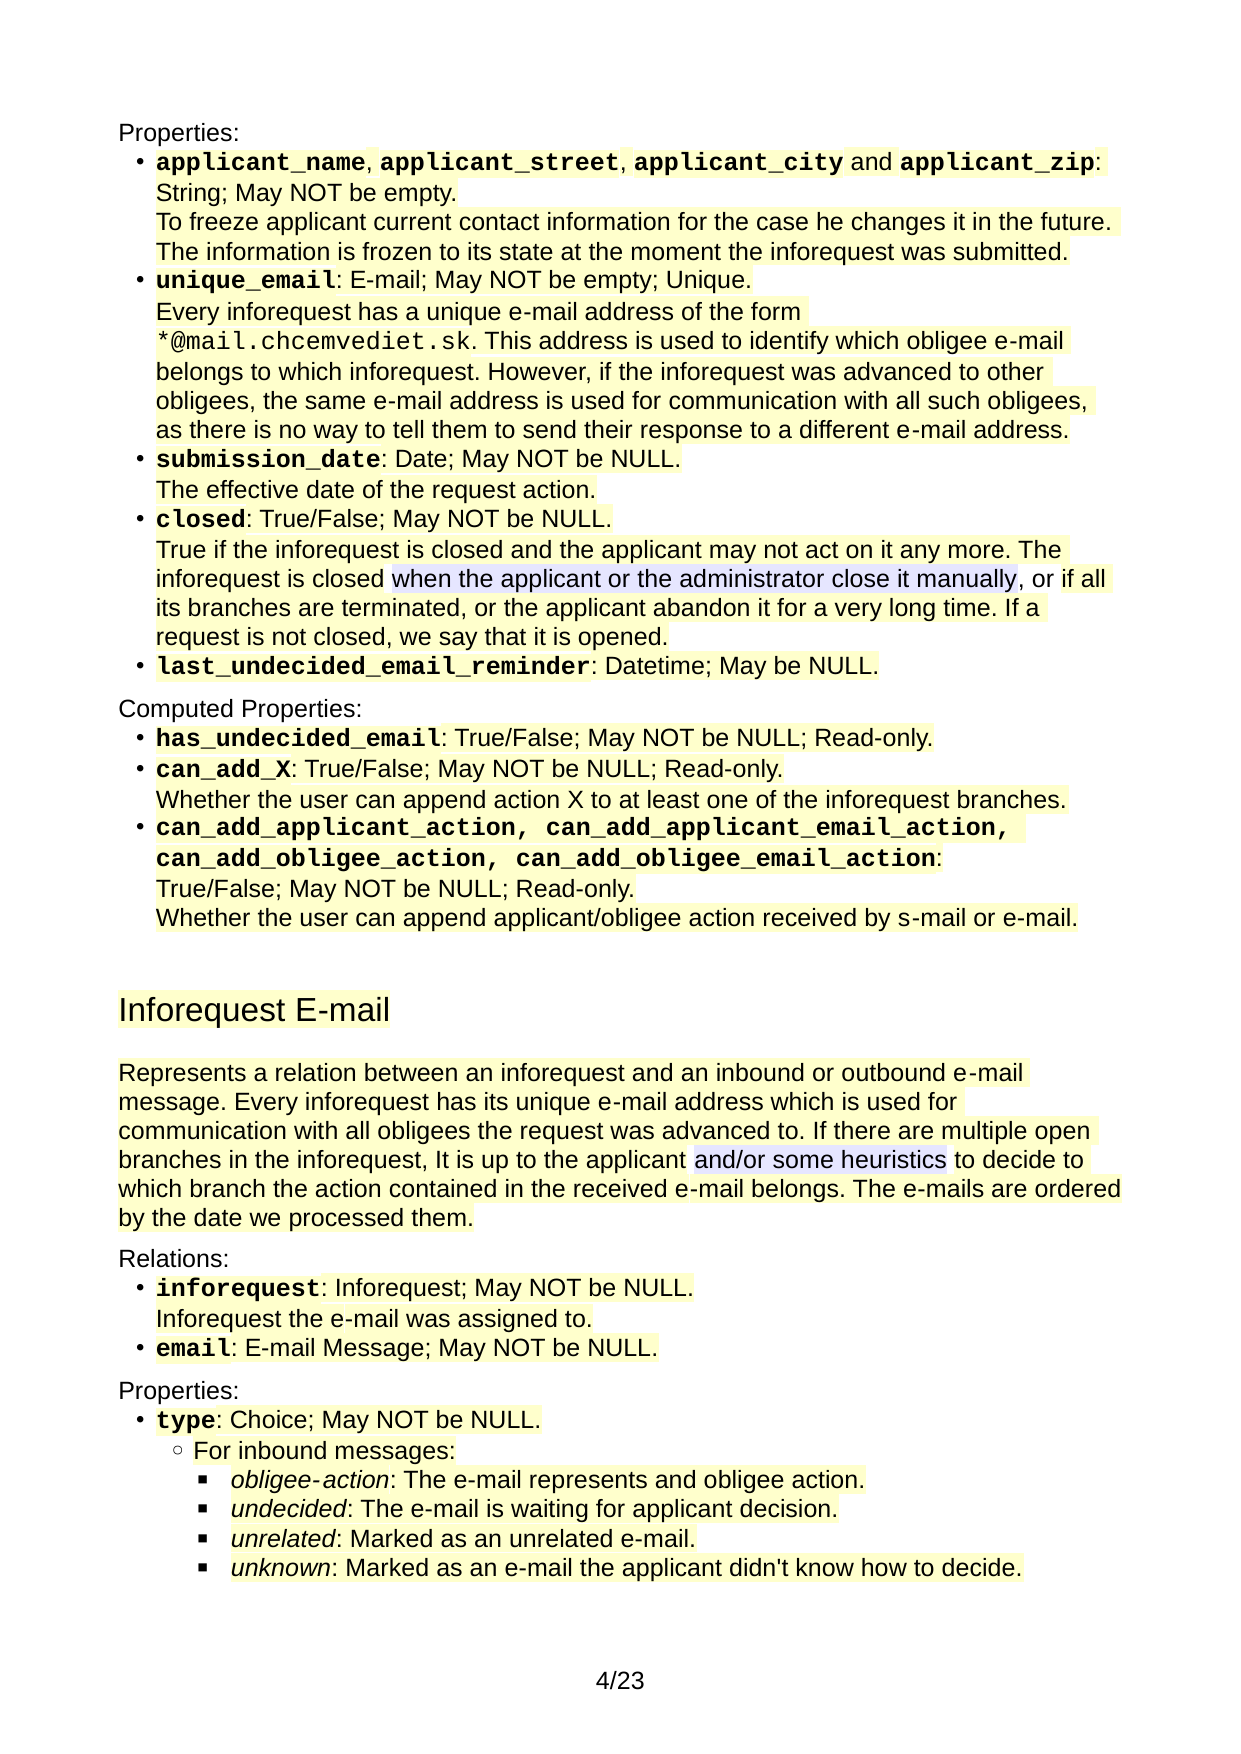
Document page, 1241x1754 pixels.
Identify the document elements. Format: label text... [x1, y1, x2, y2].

text Properties: [118, 1376, 1122, 1405]
list email: E-mail Message; May NOT be NULL. [136, 1333, 231, 1364]
list email: E-mail Message; May NOT be NULL. [231, 1333, 1122, 1364]
text Computed Properties: [118, 694, 1122, 723]
list can_add_applicant_action, can_add_applicant_email_action, can_add_obligee_action, can_add_obligee_email_action: True/False; May NOT be NULL; Read-only. Whether the user can append applicant/obligee action received by s‑mail or e‑mail. [636, 814, 1122, 932]
subtitle Inforequest E‑mail [390, 990, 1122, 1028]
list closed: True/False; May NOT be NULL. True if the inforequest is closed and the applicant may not act on it any more. The inforequest is closed when the applicant or the administrator close it manually, or if all its branches are terminated, or the applicant abandon it for a very long time. If a request is not closed, we say that it is opened. [246, 504, 1122, 651]
list last_undecided_email_reminder: Datetime; May be NULL. [591, 651, 1122, 682]
list unknown: Marked as an e-mail the applicant didn't know how to decide. [193, 1552, 1122, 1582]
text Properties: [118, 118, 1122, 147]
list For inbound messages: [456, 1436, 1122, 1465]
list last_undecided_email_reminder: Datetime; May be NULL. [136, 651, 591, 682]
list can_add_X: True/False; May NOT be NULL; Read-only. Whether the user can append action X to at least one of the inforequest branches. [291, 754, 1122, 814]
list closed: True/False; May NOT be NULL. True if the inforequest is closed and the applicant may not act on it any more. The inforequest is closed when the applicant or the administrator close it manually, or if all its branches are terminated, or the applicant abandon it for a very long time. If a request is not closed, we say that it is opened. [136, 504, 246, 651]
list undecided: The e-mail is waiting for applicant decision. [839, 1494, 1122, 1523]
text Relations: [118, 1244, 1122, 1273]
list submission_date: Date; May NOT be NULL. The effective date of the request action. [136, 444, 381, 504]
list type: Choice; May NOT be NULL. [136, 1405, 216, 1436]
list can_add_applicant_action, can_add_applicant_email_action, can_add_obligee_action, can_add_obligee_email_action: True/False; May NOT be NULL; Read-only. Whether the user can append applicant/obligee action received by s‑mail or e‑mail. [136, 814, 936, 932]
list unique_email: E-mail; May NOT be empty; Unique. Every inforequest has a unique e‑mail address of the form *@mail.chcemvediet.sk. This address is used to identify which obligee e‑mail belongs to which inforequest. However, if the inforequest was advanced to other obligees, the same e‑mail address is used for communication with all such obligees, as there is no way to tell them to send their response to a different e‑mail address. [336, 265, 1122, 444]
list inforequest: Inforequest; May NOT be NULL. Inforequest the e‑mail was assigned to. [136, 1273, 321, 1333]
list can_add_X: True/False; May NOT be NULL; Read-only. Whether the user can append action X to at least one of the inforequest branches. [136, 754, 291, 814]
list applicant_name, applicant_street, applicant_city and applicant_zip: String; May NOT be empty. To freeze applicant current contact information for the case he changes it in the future. The information is frozen to its state at the moment the inforequest was submitted. [366, 147, 1122, 265]
list inforequest: Inforequest; May NOT be NULL. Inforequest the e‑mail was assigned to. [321, 1273, 1122, 1333]
list type: Choice; May NOT be NULL. [216, 1405, 1122, 1436]
list For inbound messages: [168, 1436, 193, 1465]
list has_undecided_email: True/False; May NOT be NULL; Read-only. [136, 723, 441, 754]
text Represents a relation between an inforequest and an inbound or outbound e‑mail message. Every inforequest has its unique e‑mail address which is used for communication with all obligees the request was advanced to. If there are multiple open branches in the inforequest, It is up to the applicant and/or some heuristics to decide to which branch the action contained in the received e‑mail belongs. The e‑mails are ordered by the date we processed them. [965, 1058, 1122, 1174]
list submission_date: Date; May NOT be NULL. The effective date of the request action. [381, 444, 1122, 504]
list unique_email: E-mail; May NOT be empty; Unique. Every inforequest has a unique e‑mail address of the form *@mail.chcemvediet.sk. This address is used to identify which obligee e‑mail belongs to which inforequest. However, if the inforequest was advanced to other obligees, the same e‑mail address is used for communication with all such obligees, as there is no way to tell them to send their response to a different e‑mail address. [136, 265, 471, 444]
list unrelated: Marked as an unrelated e-mail. [193, 1523, 1122, 1552]
text Represents a relation between an inforequest and an inbound or outbound e‑mail message. Every inforequest has its unique e‑mail address which is used for communication with all obligees the request was advanced to. If there are multiple open branches in the inforequest, It is up to the applicant and/or some heuristics to decide to which branch the action contained in the received e‑mail belongs. The e‑mails are ordered by the date we processed them. [474, 1145, 1122, 1232]
list obligee‑action: The e-mail represents and obligee action. [866, 1465, 1122, 1494]
list has_undecided_email: True/False; May NOT be NULL; Read-only. [441, 723, 1122, 754]
list applicant_name, applicant_street, applicant_city and applicant_zip: String; May NOT be empty. To freeze applicant current contact information for the case he changes it in the future. The information is frozen to its state at the moment the inforequest was submitted. [136, 147, 366, 265]
